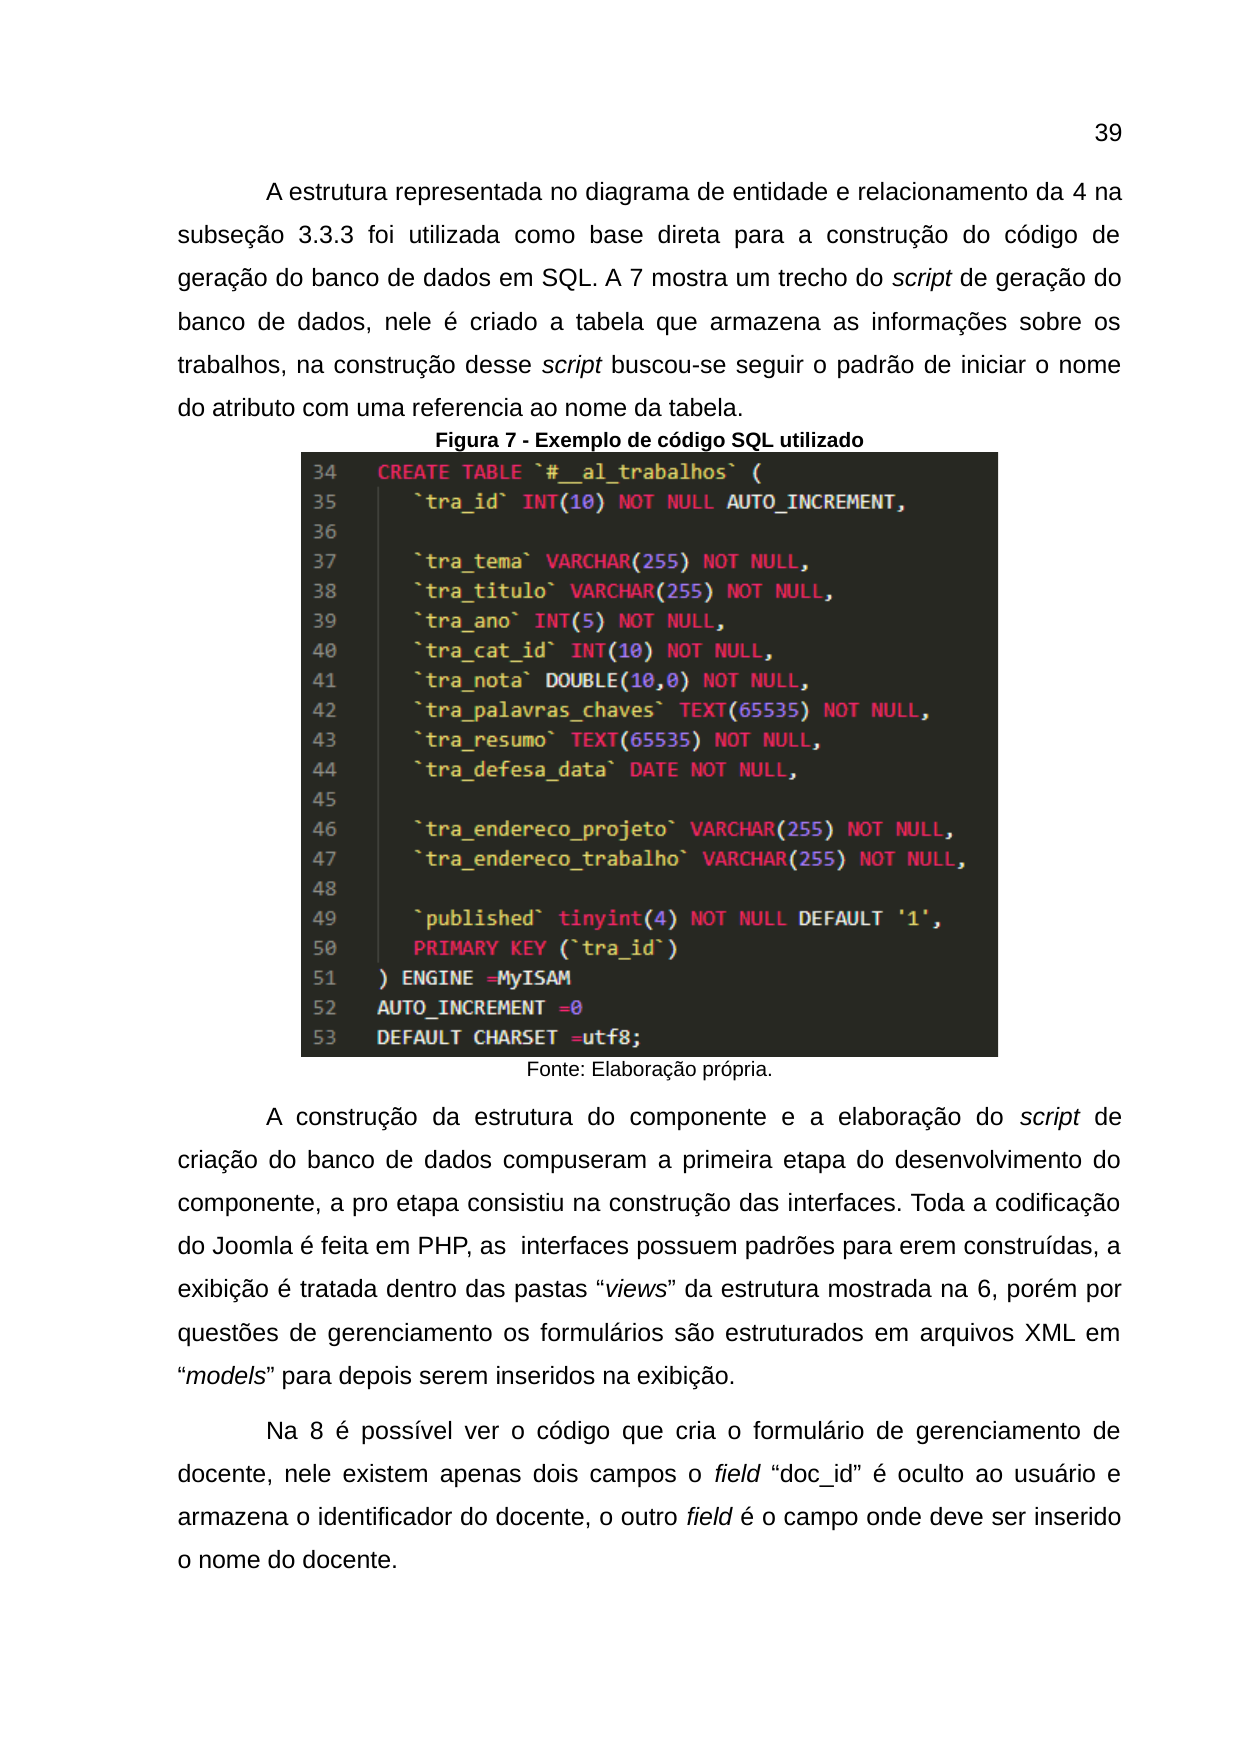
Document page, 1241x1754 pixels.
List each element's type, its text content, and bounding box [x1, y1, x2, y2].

text Na Figura 8 é possível ver o código que cria o formulário de gerenciamento de docente, nele existem apenas dois campos o field “doc_id” é oculto ao usuário e armazena o identificador do docente, o outro field é o campo onde deve ser inserido o nome do docente. [177, 1416, 1122, 1574]
text Figura 7 - Exemplo de código SQL utilizado [301, 428, 998, 452]
text Fonte: Elaboração própria. [301, 1057, 998, 1081]
picture [301, 452, 999, 1057]
text A estrutura representada no diagrama de entidade e relacionamento da Figura 4 na subseção 3.3.3 foi utilizada como base direta para a construção do código de geração do banco de dados em SQL. A Figura 7 mostra um trecho do script de geração do banco de dados, nele é criado a tabela que armazena as informações sobre os trabalhos, na construção desse script buscou-se seguir o padrão de iniciar o nome do atributo com uma referencia ao nome da tabela. [177, 177, 1122, 421]
text A construção da estrutura do componente e a elaboração do script de criação do banco de dados compuseram a primeira etapa do desenvolvimento do componente, a pro etapa consistiu na construção das interfaces. Toda a codificação do Joomla é feita em PHP, as interfaces possuem padrões para erem construídas, a exibição é tratada dentro das pastas “views” da estrutura mostrada na Figura 6, porém por questões de gerenciamento os formulários são estruturados em arquivos XML em “models” para depois serem inseridos na exibição. [177, 1102, 1122, 1389]
